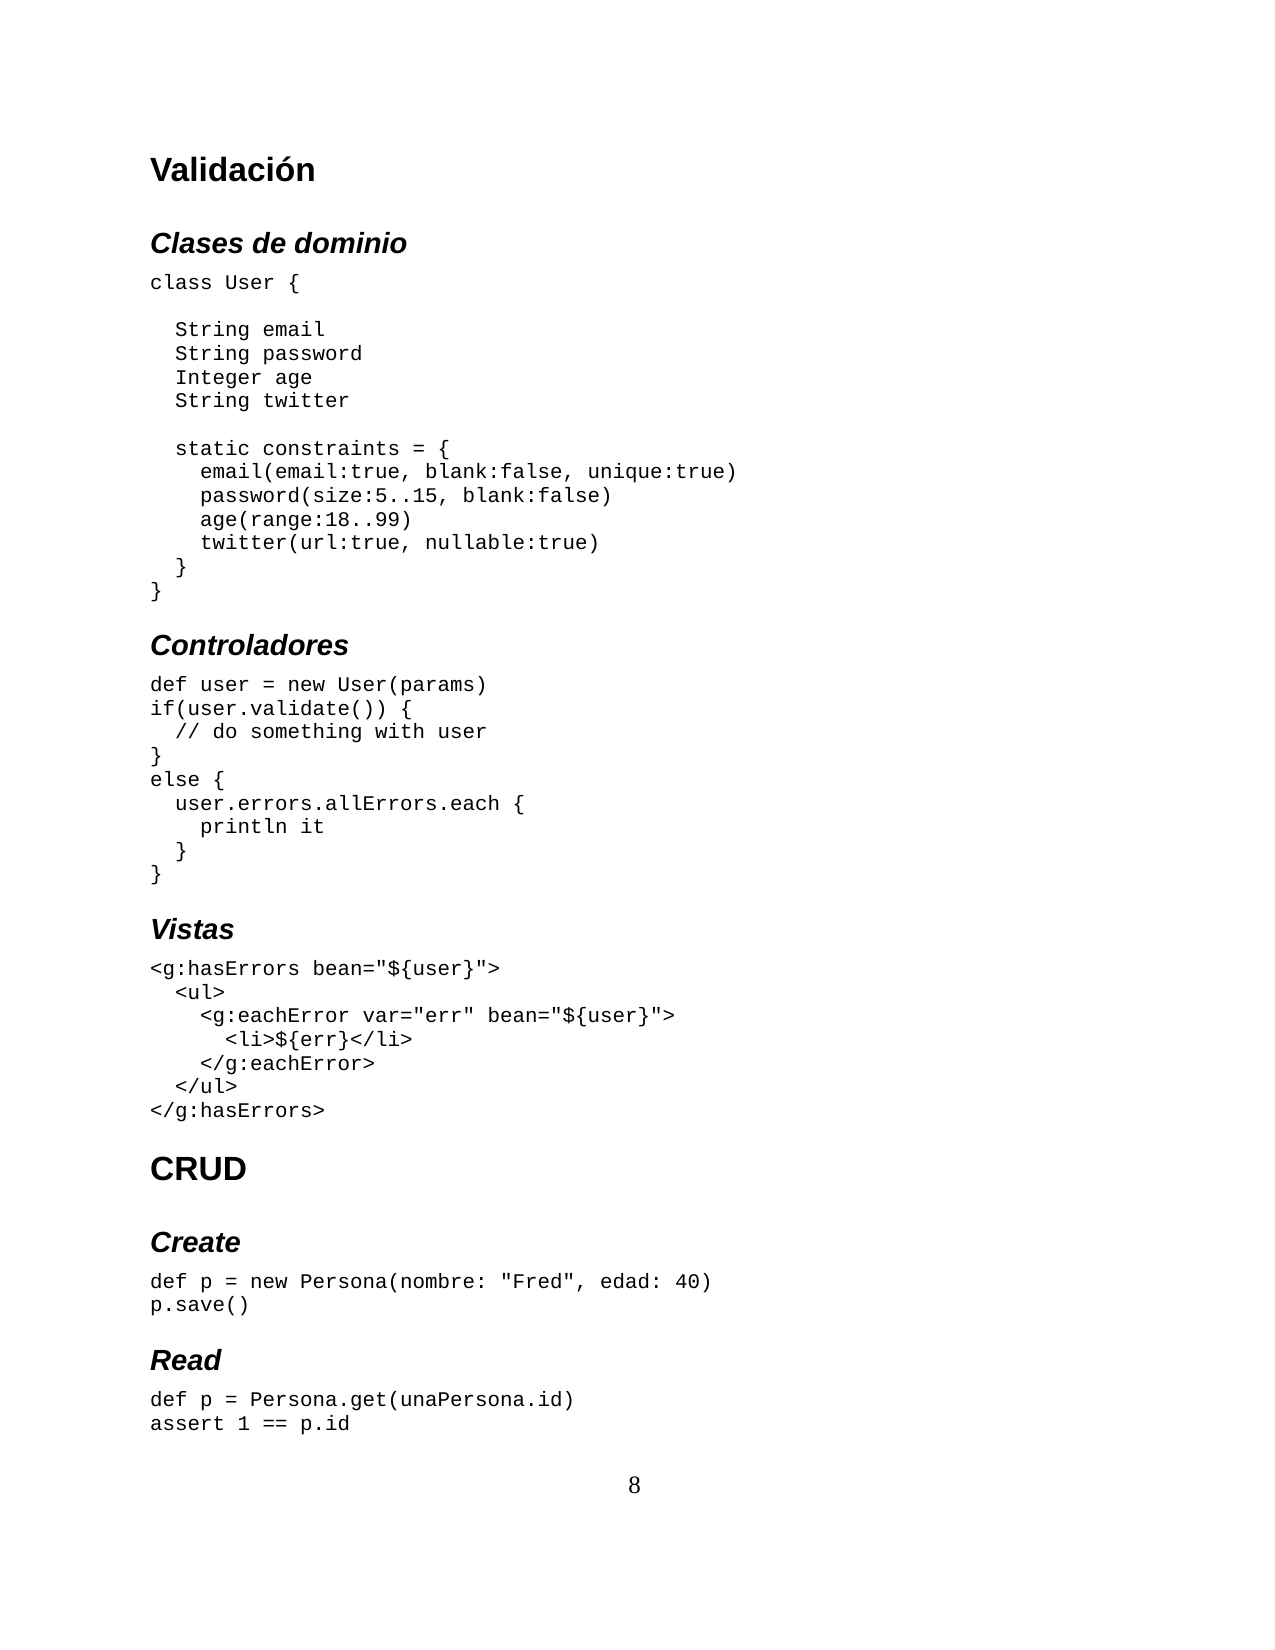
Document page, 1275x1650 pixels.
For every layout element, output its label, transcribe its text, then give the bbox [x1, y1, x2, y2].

text static constraints = { [150, 438, 1125, 461]
text <g:eachError var="err" bean="${user}"> [150, 1005, 1125, 1029]
text age(range:18..99) [150, 509, 1125, 532]
text } [150, 745, 1125, 769]
text } [150, 863, 1125, 887]
text p.save() [150, 1294, 1125, 1318]
text else { [150, 769, 1125, 792]
text if(user.validate()) { [150, 698, 1125, 722]
subtitle Read [150, 1343, 1125, 1377]
subtitle Create [150, 1225, 1125, 1258]
text user.errors.allErrors.each { [150, 792, 1125, 816]
text </g:hasErrors> [150, 1100, 1125, 1124]
text </g:eachError> [150, 1053, 1125, 1076]
text // do something with user [150, 722, 1125, 745]
text <g:hasErrors bean="${user}"> [150, 958, 1125, 982]
text assert 1 == p.id [150, 1413, 1125, 1436]
text } [150, 556, 1125, 579]
text email(email:true, blank:false, unique:true) [150, 461, 1125, 485]
subtitle CRUD [150, 1149, 1125, 1187]
text twitter(url:true, nullable:true) [150, 532, 1125, 556]
text } [150, 579, 1125, 603]
text String email [150, 319, 1125, 343]
text Integer age [150, 367, 1125, 390]
text password(size:5..15, blank:false) [150, 485, 1125, 509]
subtitle Vistas [150, 912, 1125, 946]
subtitle Controladores [150, 628, 1125, 662]
text def p = Persona.get(unaPersona.id) [150, 1389, 1125, 1413]
text def p = new Persona(nombre: "Fred", edad: 40) [150, 1271, 1125, 1294]
text class User { [150, 272, 1125, 296]
text println it [150, 816, 1125, 840]
subtitle Clases de dominio [150, 226, 1125, 260]
text def user = new User(params) [150, 674, 1125, 698]
text String twitter [150, 390, 1125, 414]
text <li>${err}</li> [150, 1029, 1125, 1053]
subtitle Validación [150, 150, 1125, 189]
text } [150, 840, 1125, 863]
text <ul> [150, 982, 1125, 1005]
text String password [150, 343, 1125, 367]
text </ul> [150, 1076, 1125, 1100]
